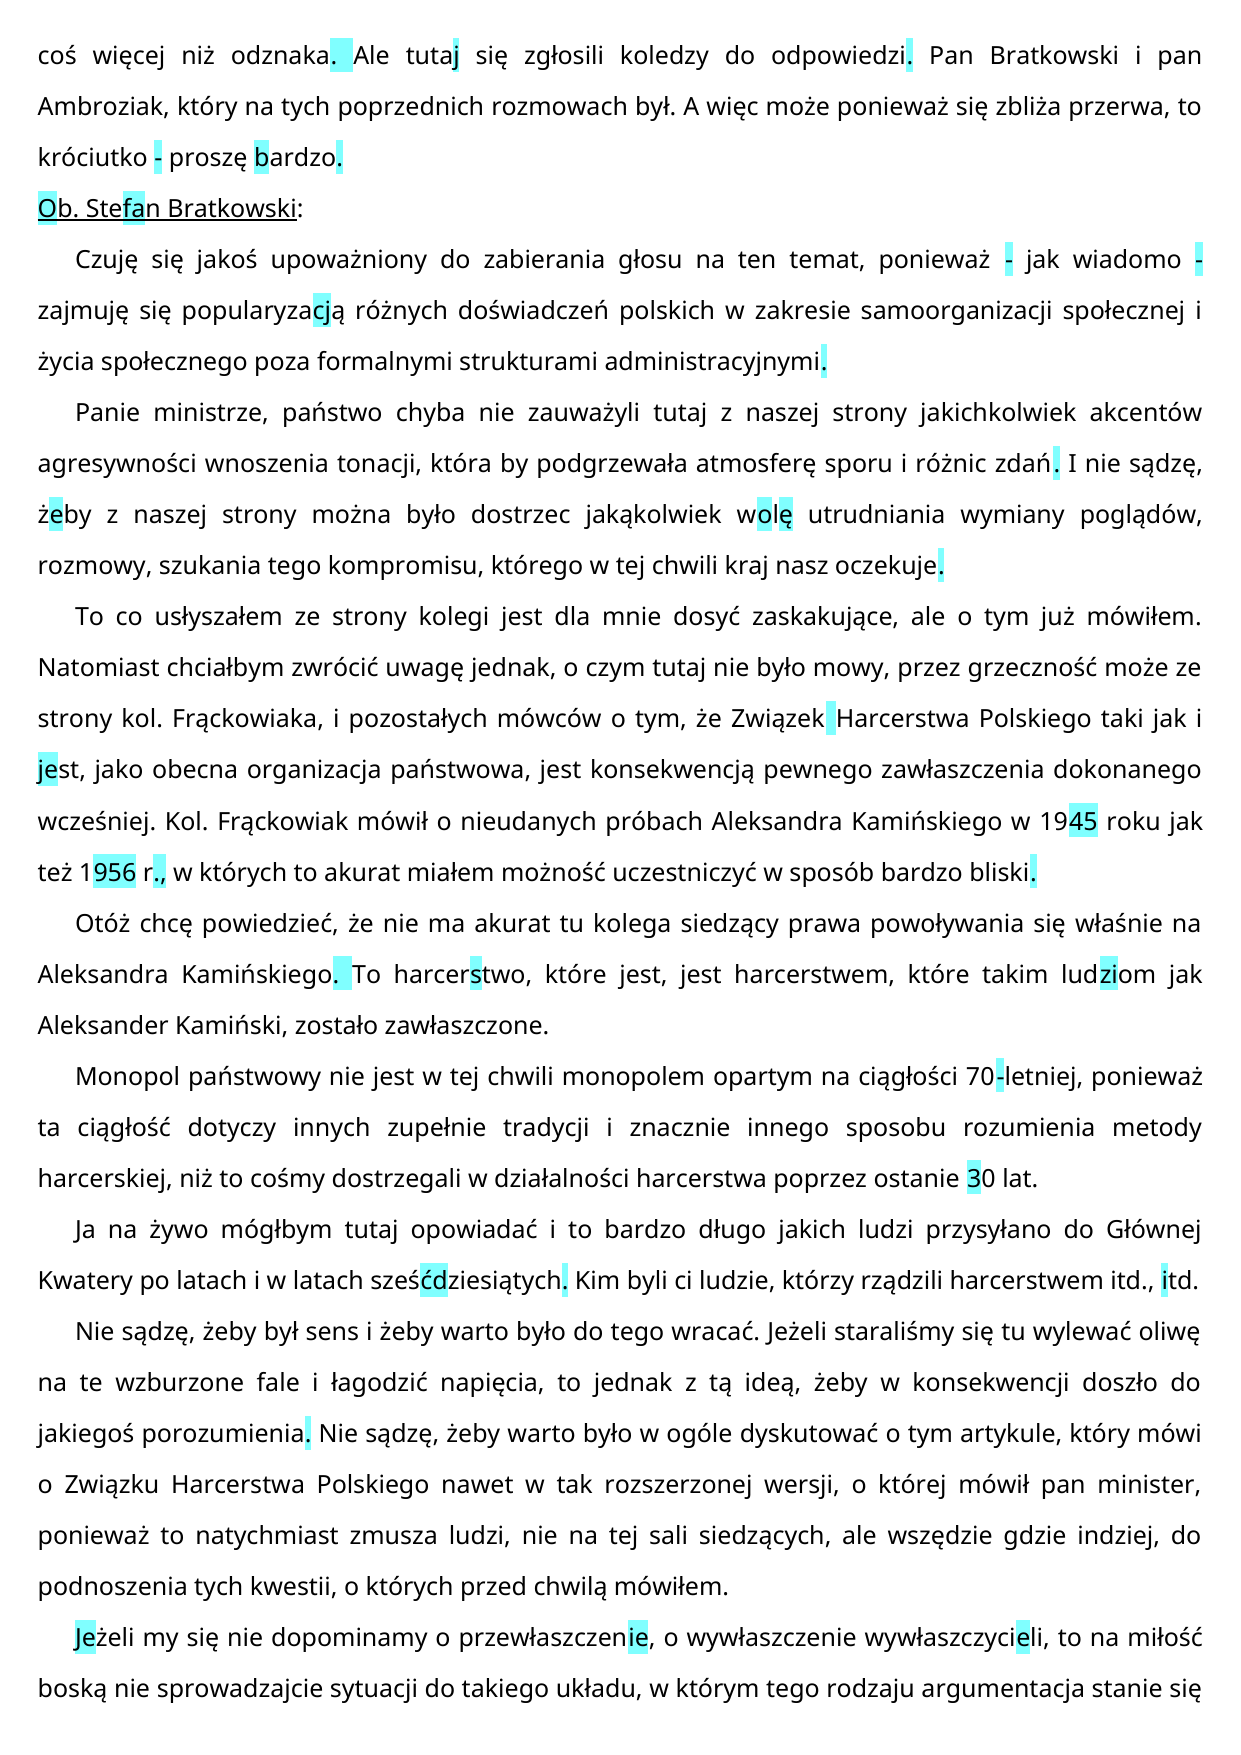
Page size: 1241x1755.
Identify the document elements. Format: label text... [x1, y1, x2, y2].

text Ob. Stefan Bratkowski: [37, 191, 1203, 225]
text Panie ministrze, państwo chyba nie zauważyli tutaj z naszej strony jakichkolwiek akcentów agresywności wnoszenia tonacji, która by podgrzewała atmosferę sporu i różnic zdań. I nie sądzę, żeby z naszej strony można było dostrzec jakąkolwiek wolę utrudniania wymiany poglądów, rozmowy, szukania tego kompromisu, którego w tej chwili kraj nasz oczekuje. [37, 395, 1203, 582]
text coś więcej niż odznaka. Ale tutaj się zgłosili koledzy do odpowiedzi. Pan Bratkowski i pan Ambroziak, który na tych poprzednich rozmowach był. A więc może ponieważ się zbliża przerwa, to króciutko - proszę bardzo. [37, 37, 1203, 174]
text To co usłyszałem ze strony kolegi jest dla mnie dosyć zaskakujące, ale o tym już mówiłem. Natomiast chciałbym zwrócić uwagę jednak, o czym tutaj nie było mowy, przez grzeczność może ze strony kol. Frąckowiaka, i pozostałych mówców o tym, że Związek Harcerstwa Polskiego taki jak i jest, jako obecna organizacja państwowa, jest konsekwencją pewnego zawłaszczenia dokonanego wcześniej. Kol. Frąckowiak mówił o nieudanych próbach Aleksandra Kamińskiego w 1945 roku jak też 1956 r., w których to akurat miałem możność uczestniczyć w sposób bardzo bliski. [37, 599, 1203, 888]
text Jeżeli my się nie dopominamy o przewłaszczenie, o wywłaszczenie wywłaszczycieli, to na miłość boską nie sprowadzajcie sytuacji do takiego układu, w którym tego rodzaju argumentacja stanie się [37, 1620, 1203, 1705]
text Monopol państwowy nie jest w tej chwili monopolem opartym na ciągłości 70-letniej, ponieważ ta ciągłość dotyczy innych zupełnie tradycji i znacznie innego sposobu rozumienia metody harcerskiej, niż to cośmy dostrzegali w działalności harcerstwa poprzez ostanie 30 lat. [37, 1058, 1203, 1194]
text Ja na żywo mógłbym tutaj opowiadać i to bardzo długo jakich ludzi przysyłano do Głównej Kwatery po latach i w latach sześćdziesiątych. Kim byli ci ludzie, którzy rządzili harcerstwem itd., itd. [37, 1211, 1203, 1297]
text Czuję się jakoś upoważniony do zabierania głosu na ten temat, ponieważ - jak wiadomo - zajmuję się popularyzacją różnych doświadczeń polskich w zakresie samoorganizacji społecznej i życia społecznego poza formalnymi strukturami administracyjnymi. [37, 242, 1203, 378]
text Nie sądzę, żeby był sens i żeby warto było do tego wracać. Jeżeli staraliśmy się tu wylewać oliwę na te wzburzone fale i łagodzić napięcia, to jednak z tą ideą, żeby w konsekwencji doszło do jakiegoś porozumienia. Nie sądzę, żeby warto było w ogóle dyskutować o tym artykule, który mówi o Związku Harcerstwa Polskiego nawet w tak rozszerzonej wersji, o której mówił pan minister, ponieważ to natychmiast zmusza ludzi, nie na tej sali siedzących, ale wszędzie gdzie indziej, do podnoszenia tych kwestii, o których przed chwilą mówiłem. [37, 1313, 1203, 1603]
text Otóż chcę powiedzieć, że nie ma akurat tu kolega siedzący prawa powoływania się właśnie na Aleksandra Kamińskiego. To harcerstwo, które jest, jest harcerstwem, które takim ludziom jak Aleksander Kamiński, zostało zawłaszczone. [37, 905, 1203, 1041]
